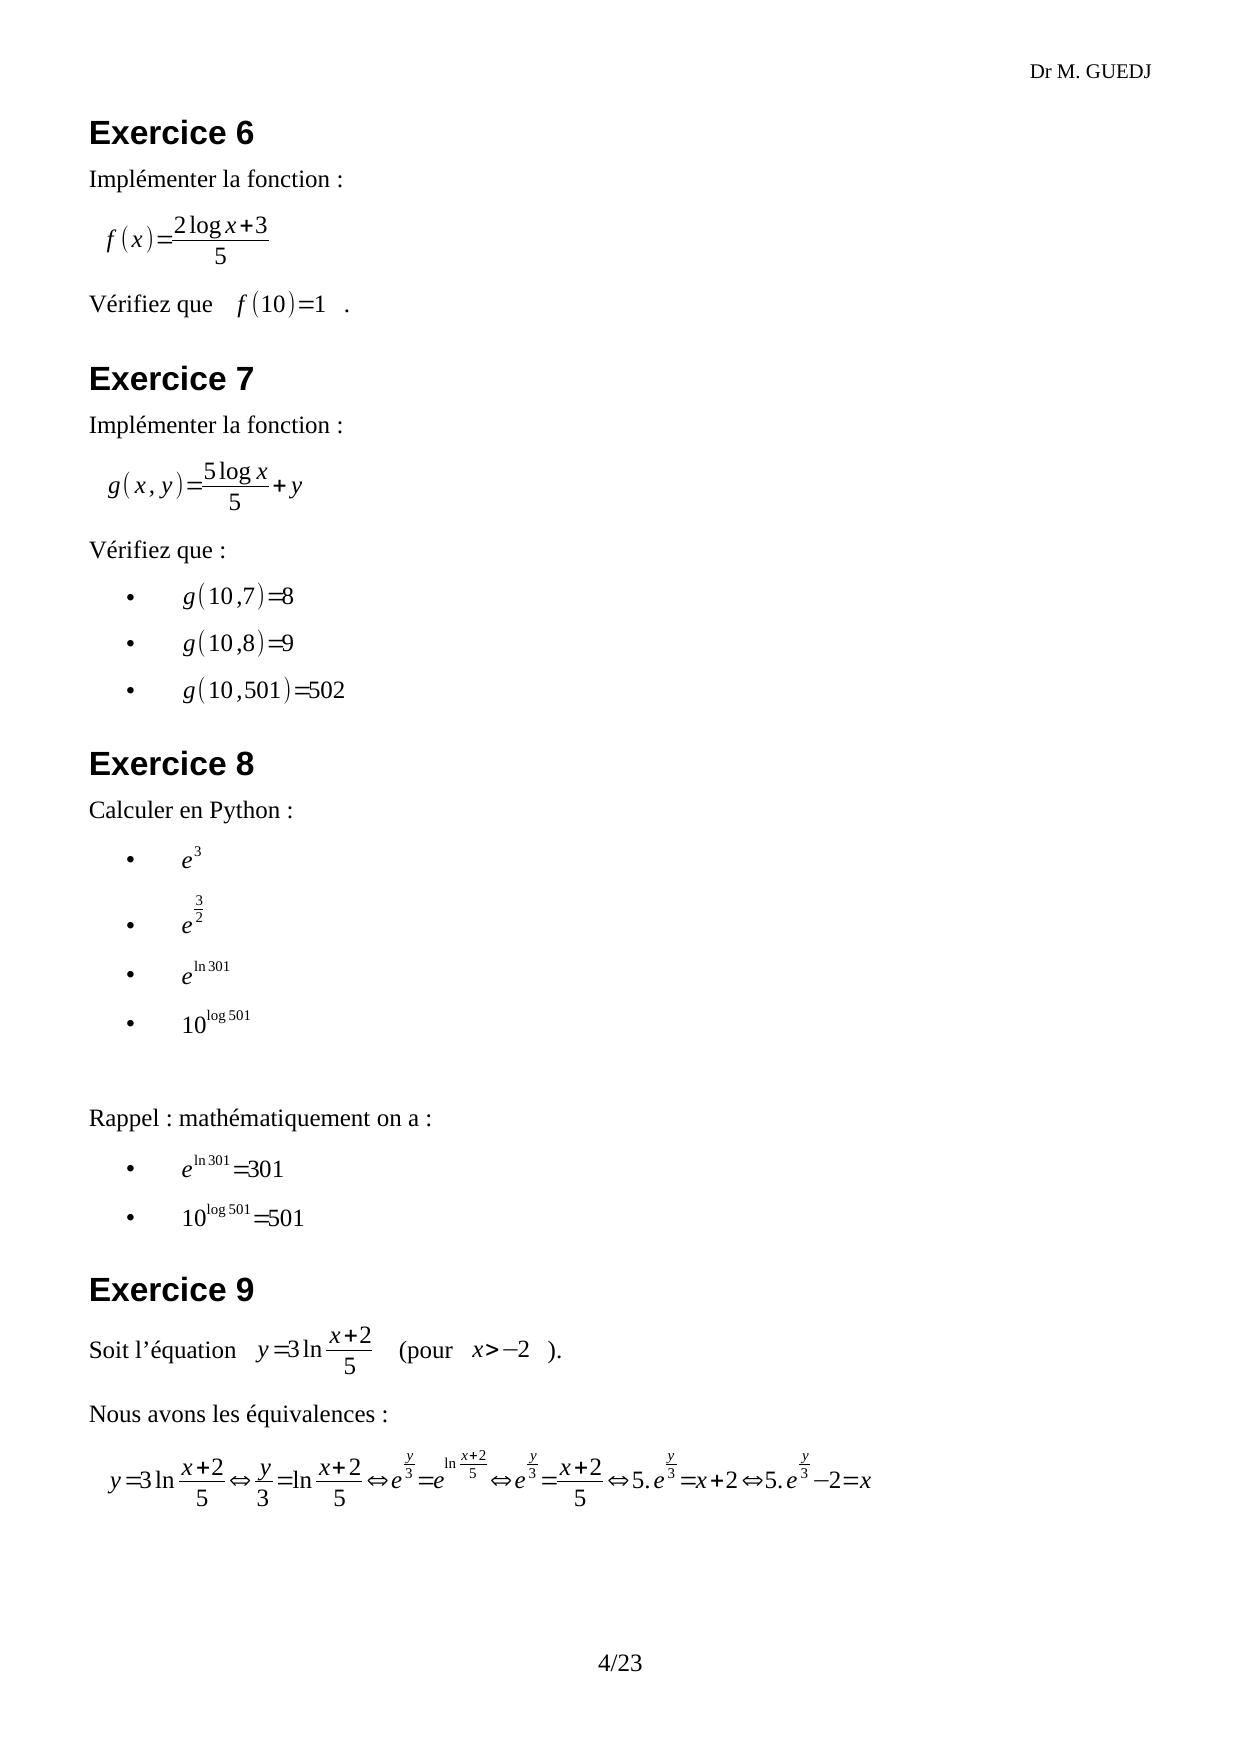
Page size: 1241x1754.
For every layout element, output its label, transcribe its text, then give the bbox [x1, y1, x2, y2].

text Nous avons les équivalences : [88, 1399, 1152, 1428]
text Implémenter la fonction : [88, 164, 1152, 192]
subtitle Exercice 9 [88, 1270, 1152, 1309]
text Implémenter la fonction : [88, 410, 1152, 438]
text Vérifiez que : [88, 535, 1152, 564]
text Soit l’équation (pour). [88, 1321, 1152, 1380]
text Calculer en Python : [88, 795, 1152, 823]
text Rappel : mathématiquement on a : [88, 1103, 1152, 1132]
subtitle Exercice 7 [88, 359, 1152, 397]
subtitle Exercice 8 [88, 744, 1152, 782]
subtitle Exercice 6 [88, 113, 1152, 151]
text Vérifiez que . [88, 289, 1152, 319]
